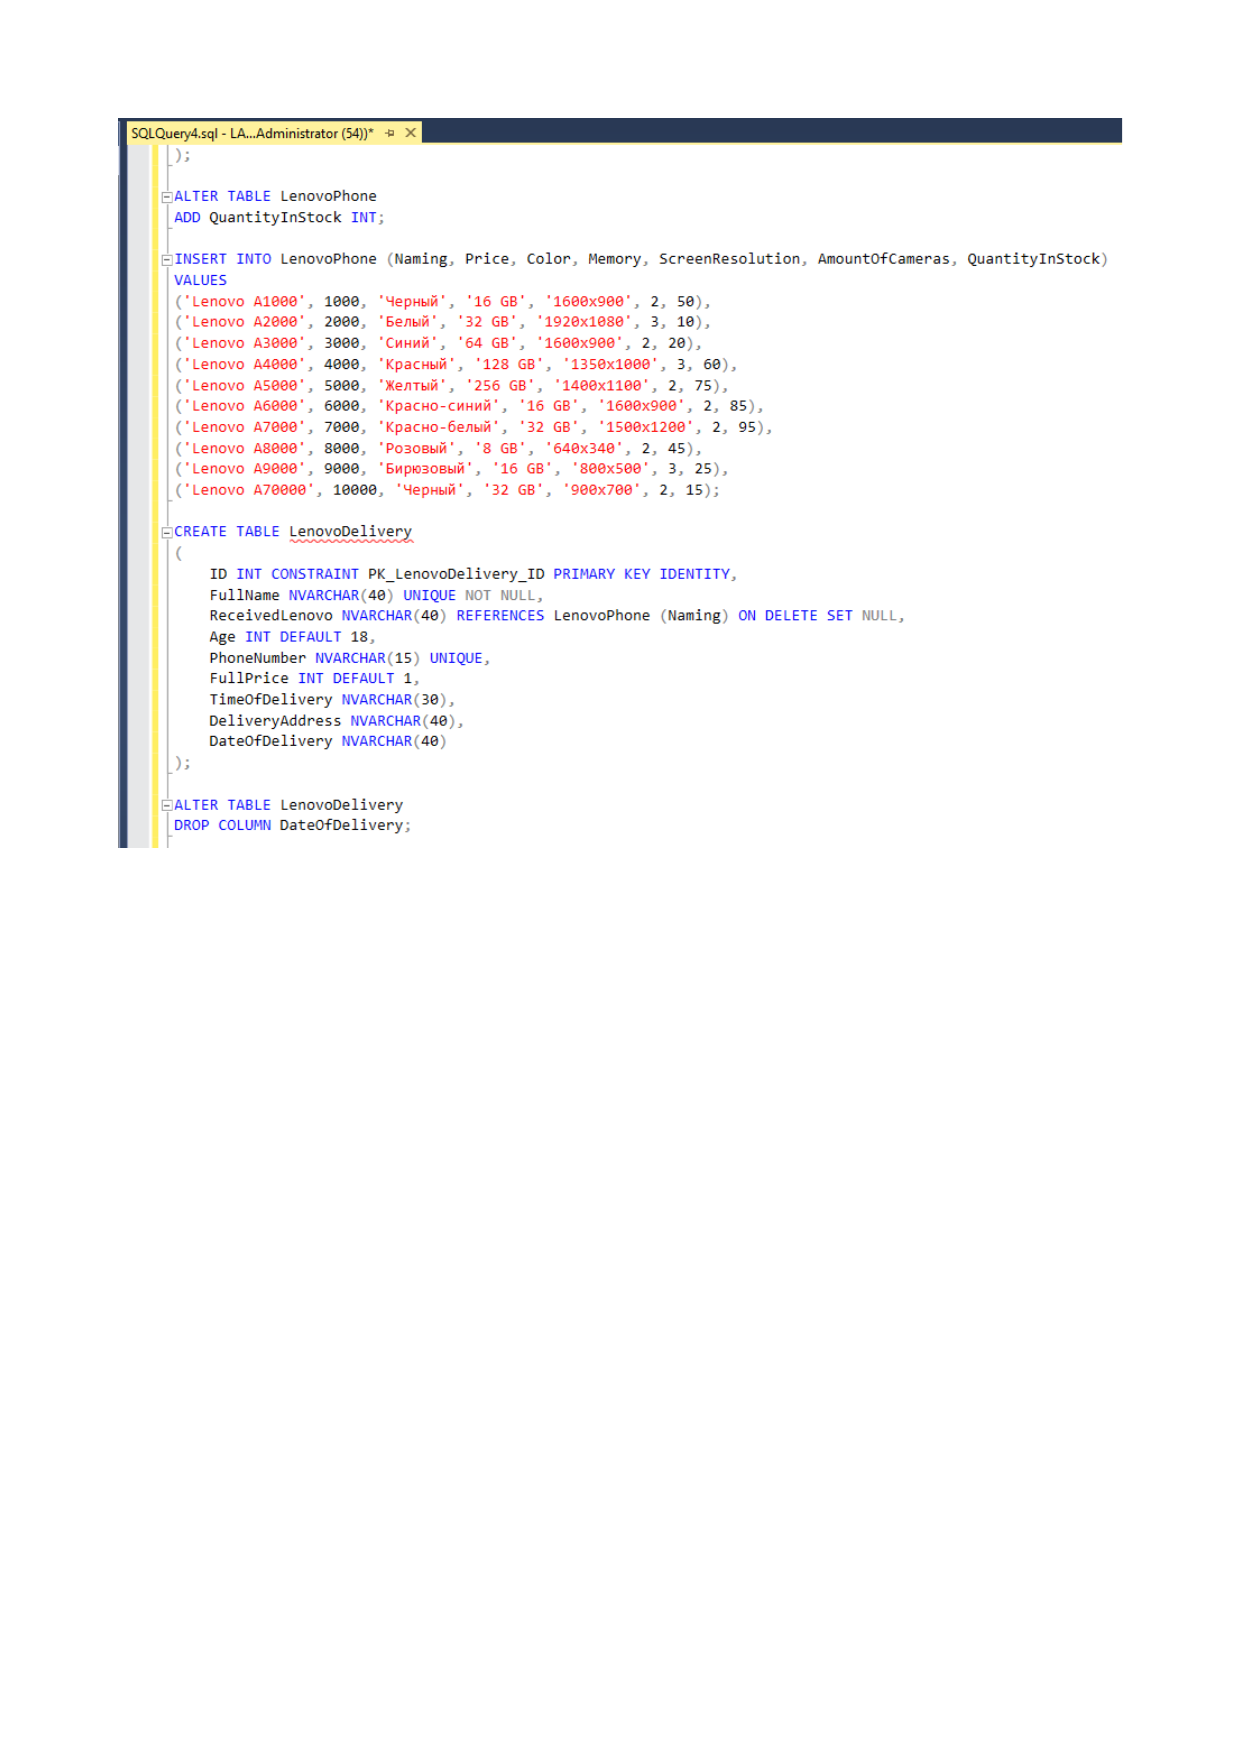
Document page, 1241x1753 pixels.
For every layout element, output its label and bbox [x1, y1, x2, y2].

picture [118, 118, 1123, 848]
